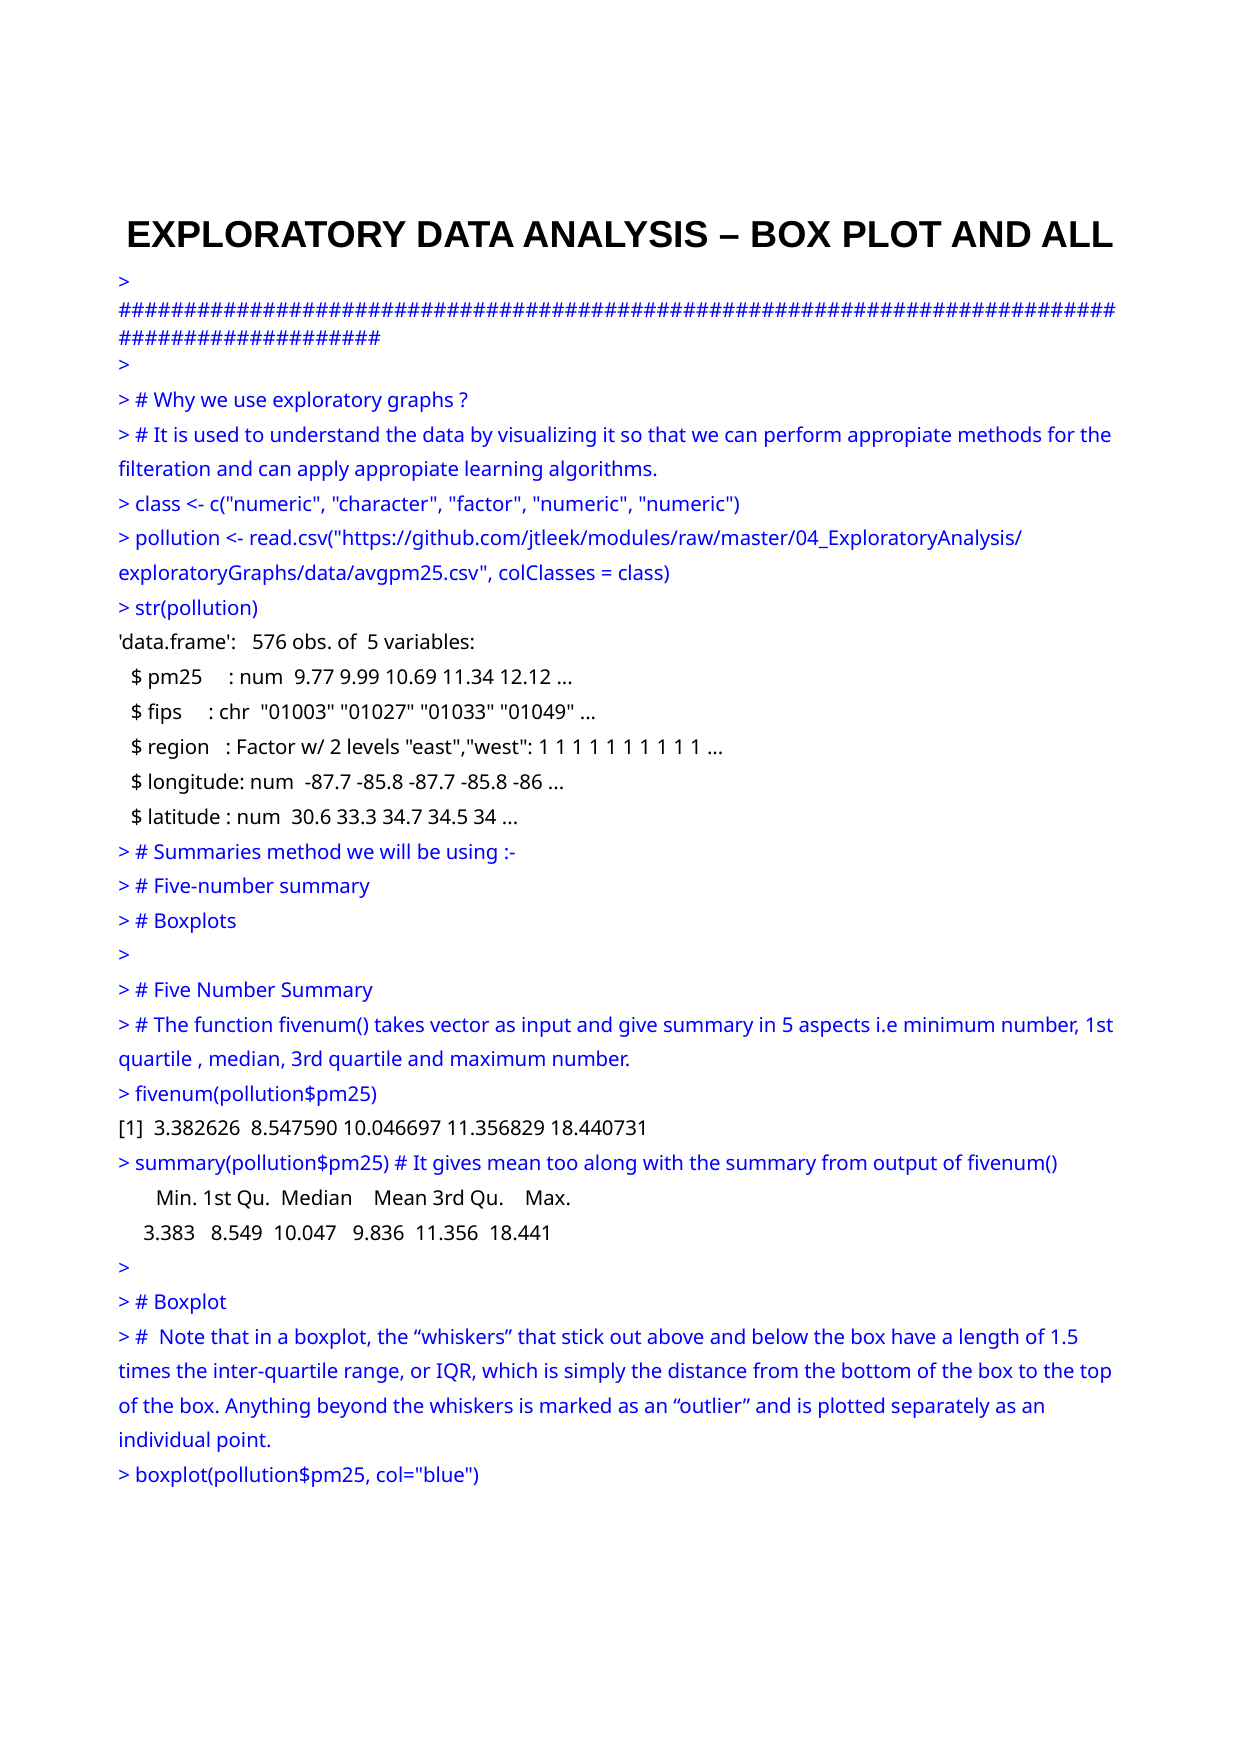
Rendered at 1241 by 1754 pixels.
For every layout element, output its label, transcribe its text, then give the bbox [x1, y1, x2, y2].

text > class <- c("numeric", "character", "factor", "numeric", "numeric") [118, 489, 1122, 517]
text > # Why we use exploratory graphs ? [118, 386, 1122, 413]
text $ longitude: num -87.7 -85.8 -87.7 -85.8 -86 ... [118, 767, 1122, 795]
text > str(pollution) [118, 593, 1122, 621]
text $ region : Factor w/ 2 levels "east","west": 1 1 1 1 1 1 1 1 1 1 ... [118, 732, 1122, 760]
text $ pm25 : num 9.77 9.99 10.69 11.34 12.12 ... [118, 662, 1122, 690]
text > pollution <- read.csv("https://github.com/jtleek/modules/raw/master/04_ExploratoryAnalysis/exploratoryGraphs/data/avgpm25.csv", colClasses = class) [118, 524, 1122, 586]
text $ fips : chr "01003" "01027" "01033" "01049" ... [118, 697, 1122, 725]
text > boxplot(pollution$pm25, col="blue") [118, 1461, 1122, 1488]
text $ latitude : num 30.6 33.3 34.7 34.5 34 ... [118, 802, 1122, 830]
text Min. 1st Qu. Median Mean 3rd Qu. Max. [118, 1183, 1122, 1211]
title EXPLORATORY DATA ANALYSIS – BOX PLOT AND ALL [118, 212, 1122, 255]
text 'data.frame': 576 obs. of 5 variables: [118, 628, 1122, 655]
text [1] 3.382626 8.547590 10.046697 11.356829 18.440731 [118, 1114, 1122, 1142]
text > [118, 1253, 1122, 1281]
text > # Five-number summary [118, 872, 1122, 899]
text > # It is used to understand the data by visualizing it so that we can perform appropiate methods for the filteration and can apply appropiate learning algorithms. [118, 420, 1122, 482]
text > [118, 941, 1122, 969]
text > # Boxplots [118, 906, 1122, 934]
text > # Summaries method we will be using :- [118, 837, 1122, 865]
text > ################################################################################################ [118, 268, 1122, 351]
text > # Boxplot [118, 1288, 1122, 1315]
text > [118, 351, 1122, 379]
text 3.383 8.549 10.047 9.836 11.356 18.441 [118, 1218, 1122, 1246]
text > summary(pollution$pm25) # It gives mean too along with the summary from output of fivenum() [118, 1148, 1122, 1176]
text > fivenum(pollution$pm25) [118, 1079, 1122, 1107]
text > # Five Number Summary [118, 976, 1122, 1003]
text > # The function fivenum() takes vector as input and give summary in 5 aspects i.e minimum number, 1st quartile , median, 3rd quartile and maximum number. [118, 1010, 1122, 1072]
text > # Note that in a boxplot, the “whiskers” that stick out above and below the box have a length of 1.5 times the inter-quartile range, or IQR, which is simply the distance from the bottom of the box to the top of the box. Anything beyond the whiskers is marked as an “outlier” and is plotted separately as an individual point. [118, 1322, 1122, 1454]
